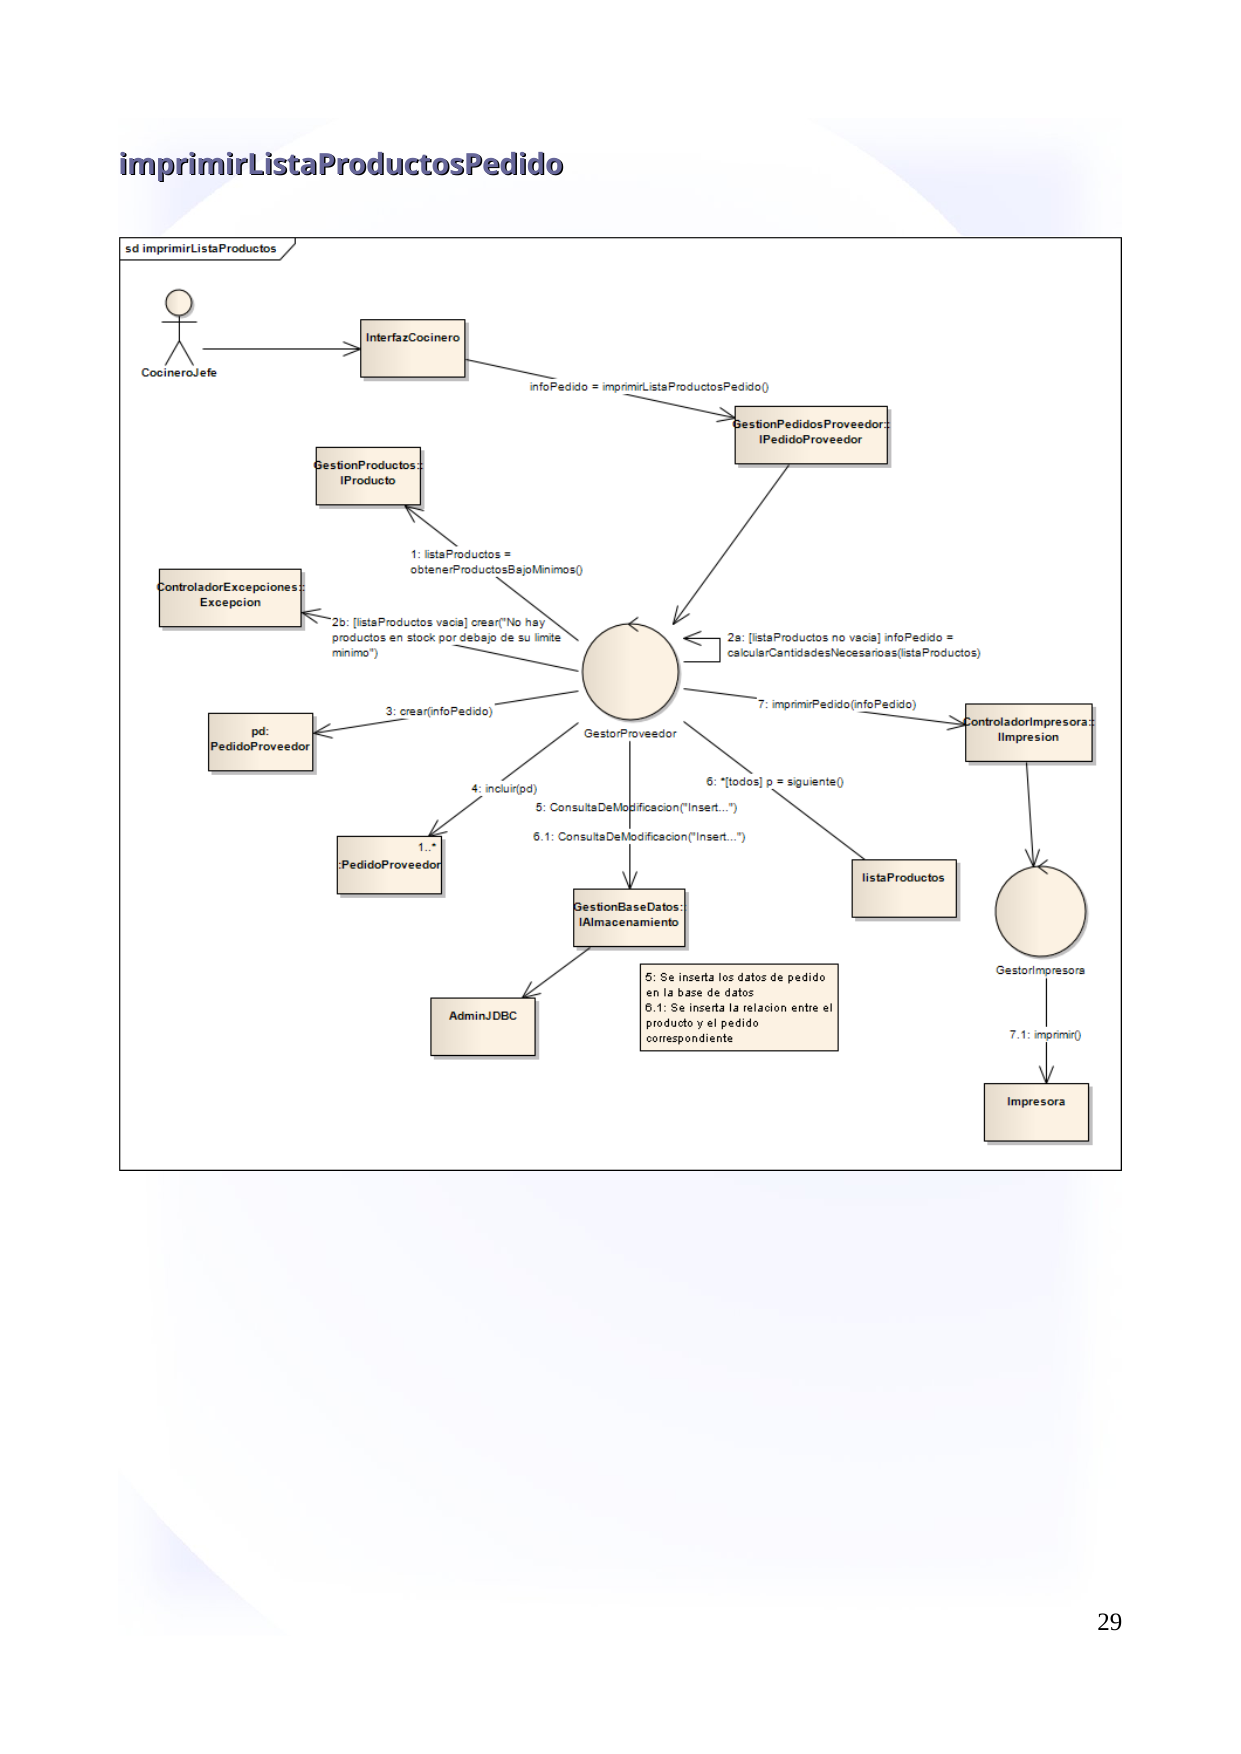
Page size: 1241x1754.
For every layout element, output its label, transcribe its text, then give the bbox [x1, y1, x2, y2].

picture [118, 118, 1122, 143]
subtitle imprimirListaProductosPedido [118, 143, 1122, 183]
picture [118, 183, 1122, 1636]
